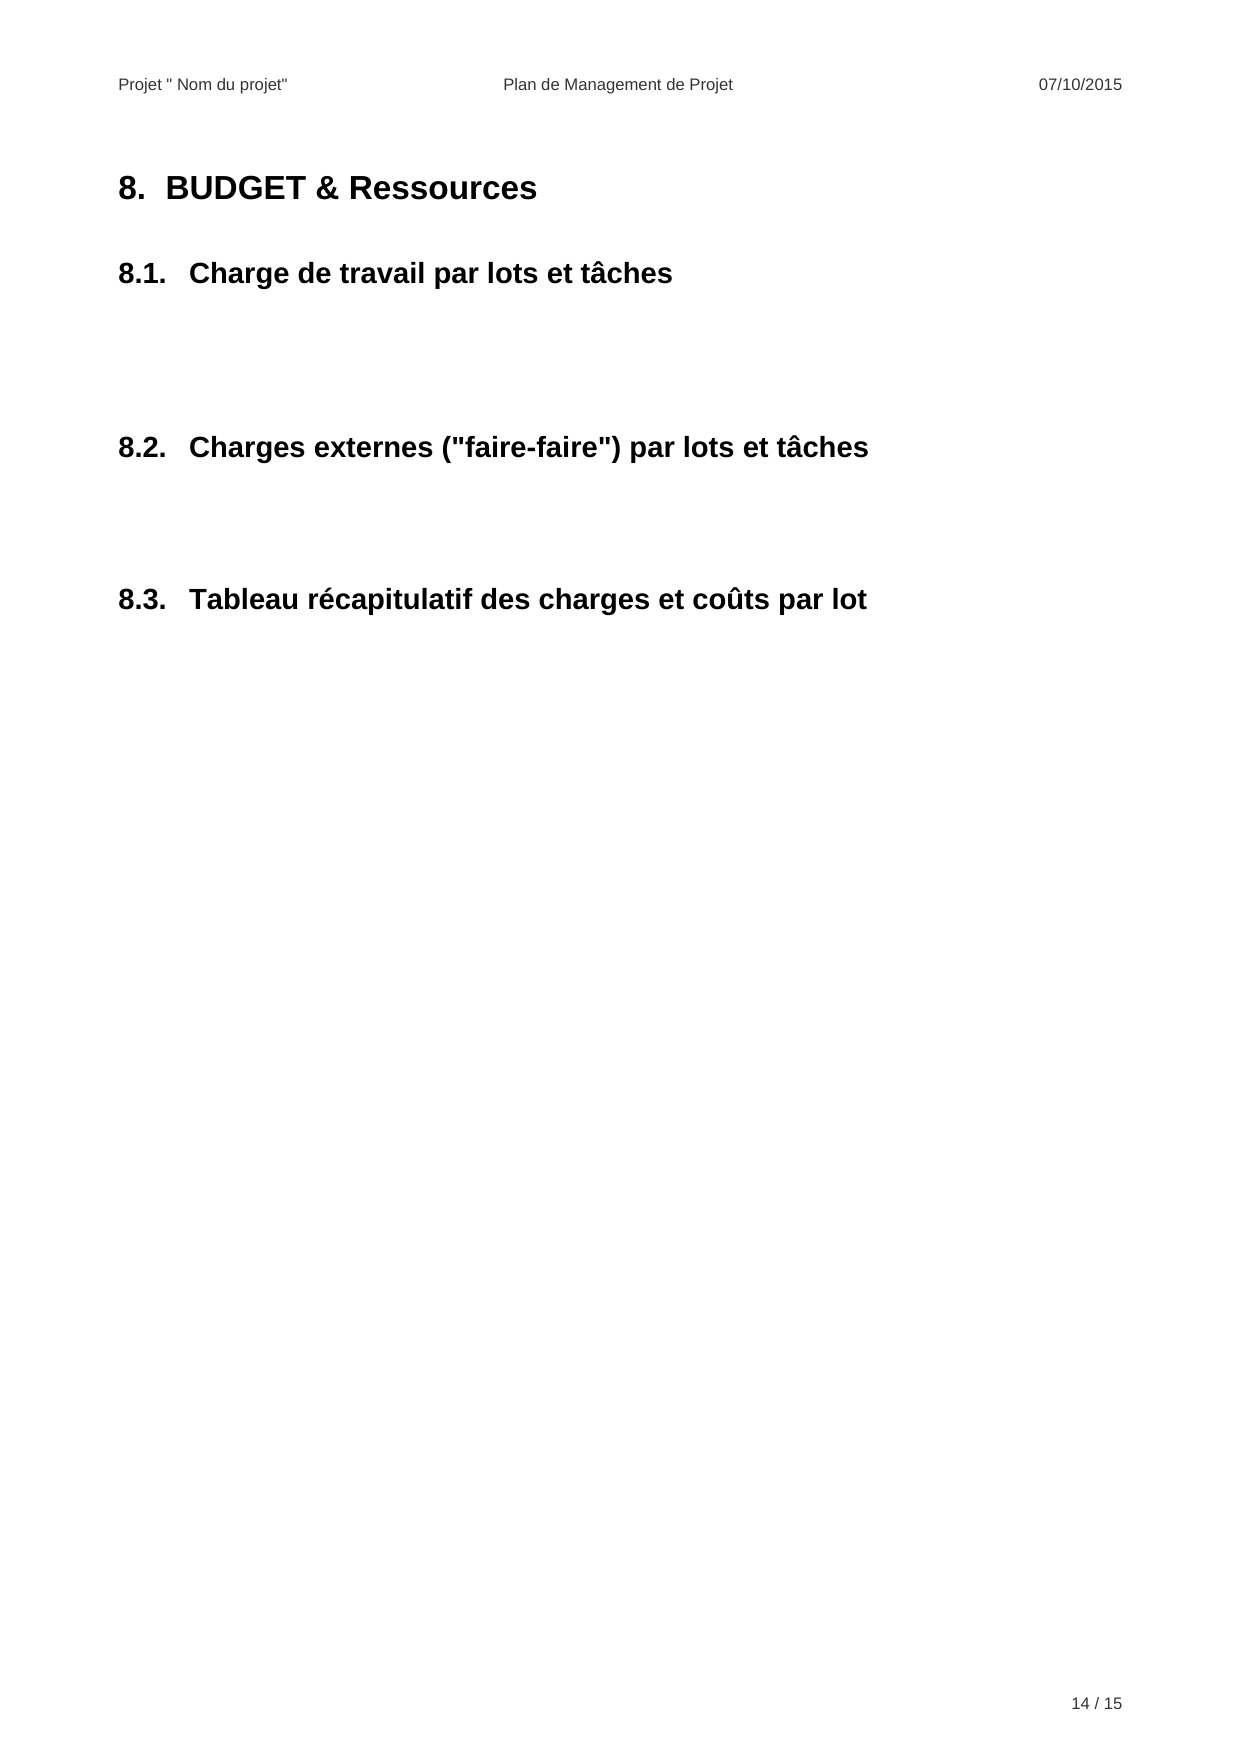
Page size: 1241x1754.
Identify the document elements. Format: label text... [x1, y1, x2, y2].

subtitle Charges externes ("faire-faire") par lots et tâches [118, 430, 1122, 497]
subtitle Charge de travail par lots et tâches [118, 257, 1122, 290]
subtitle Tableau récapitulatif des charges et coûts par lot [118, 582, 1122, 616]
subtitle BUDGET & Ressources [118, 168, 1122, 207]
